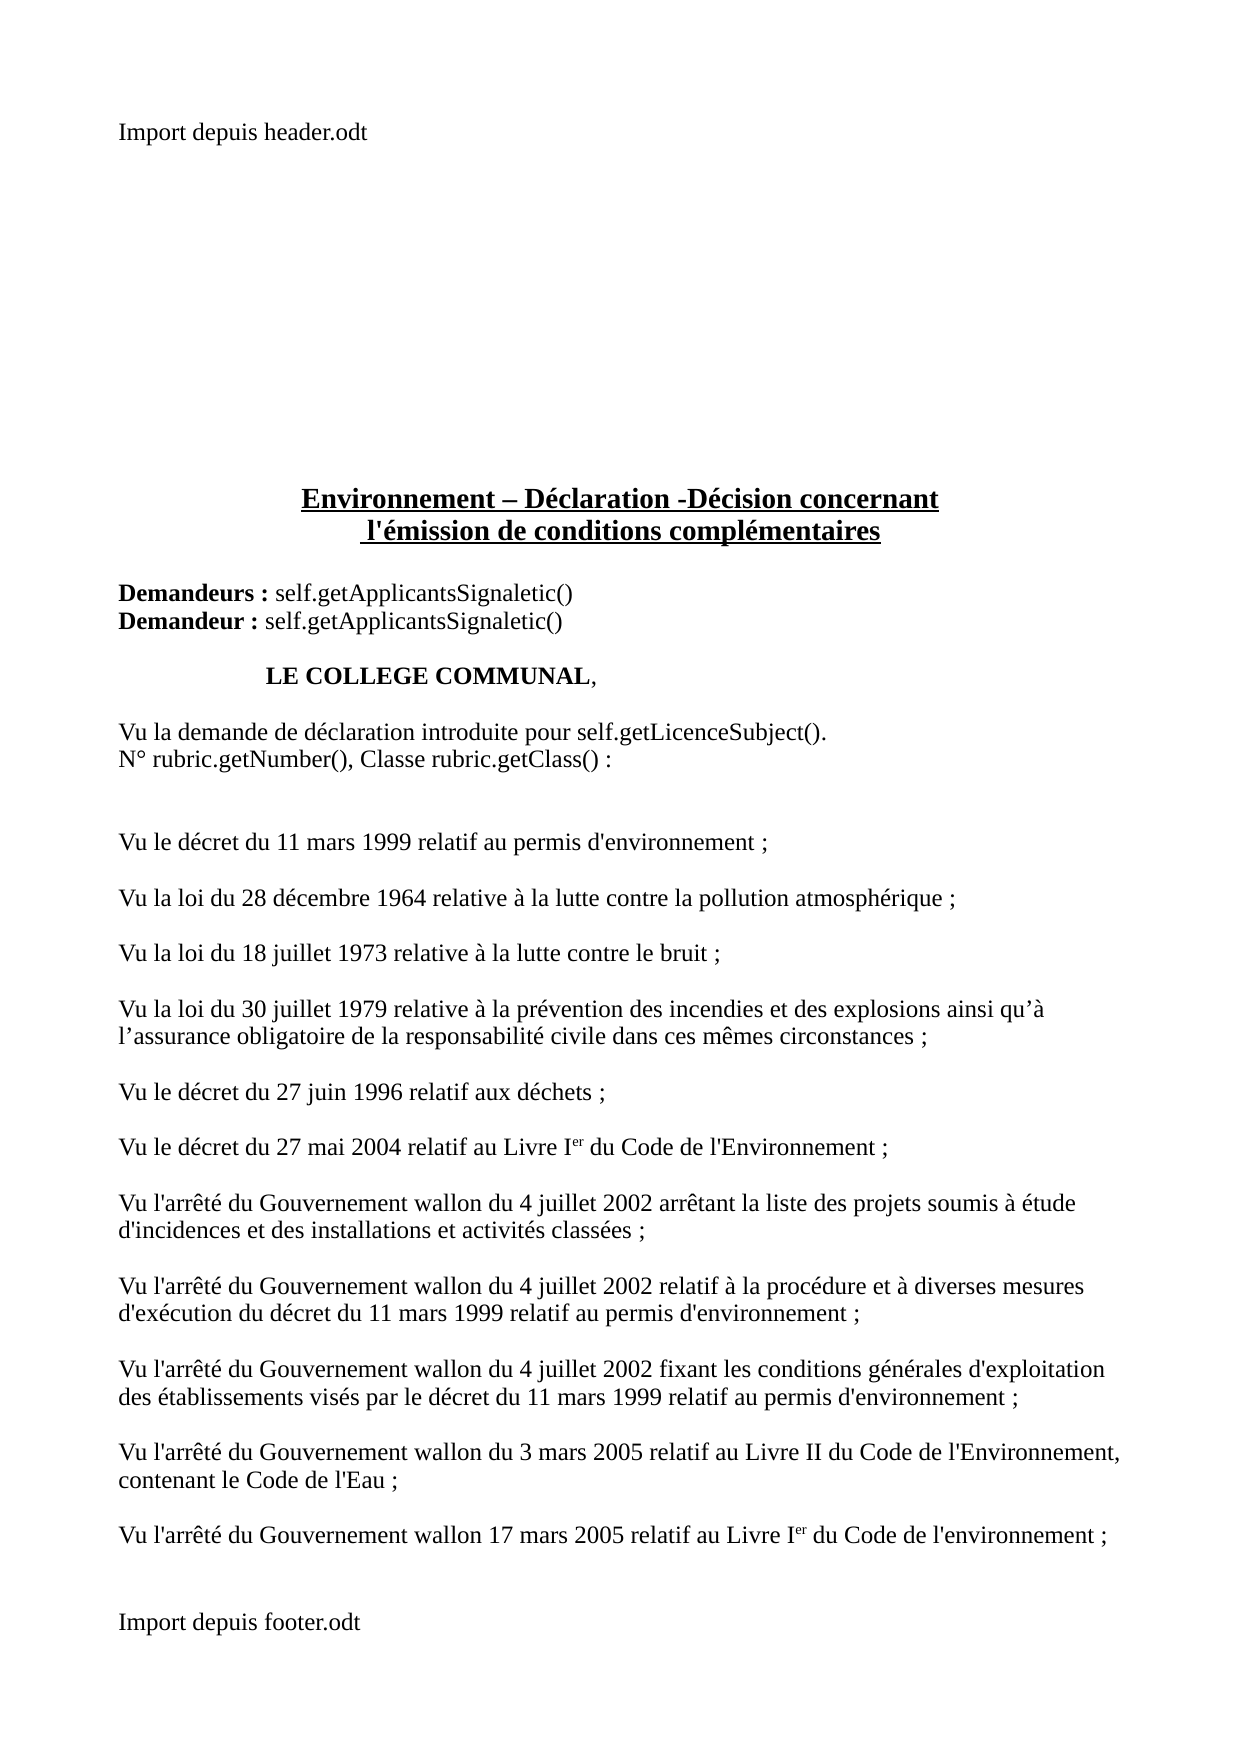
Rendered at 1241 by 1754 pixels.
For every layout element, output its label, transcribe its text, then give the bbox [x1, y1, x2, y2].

text Vu le décret du 11 mars 1999 relatif au permis d'environnement ; [118, 828, 1122, 856]
text Demandeurs : self.getApplicantsSignaletic() [118, 579, 1122, 607]
text LE COLLEGE COMMUNAL, [192, 662, 1122, 690]
text Vu l'arrêté du Gouvernement wallon 17 mars 2005 relatif au Livre Ier du Code de l'environnement ; [118, 1521, 1122, 1549]
text Vu l'arrêté du Gouvernement wallon du 3 mars 2005 relatif au Livre II du Code de l'Environnement, contenant le Code de l'Eau ; [118, 1438, 1122, 1493]
text Vu l'arrêté du Gouvernement wallon du 4 juillet 2002 arrêtant la liste des projets soumis à étude d'incidences et des installations et activités classées ; [118, 1189, 1122, 1244]
text Vu le décret du 27 mai 2004 relatif au Livre Ier du Code de l'Environnement ; [118, 1133, 1122, 1161]
title Environnement – Déclaration -Décision concernant [118, 482, 1122, 514]
text Vu la demande de déclaration introduite pour self.getLicenceSubject(). [118, 718, 1122, 745]
text Vu le décret du 27 juin 1996 relatif aux déchets ; [118, 1078, 1122, 1106]
title l'émission de conditions complémentaires [118, 514, 1122, 547]
text Vu la loi du 28 décembre 1964 relative à la lutte contre la pollution atmosphérique ; [118, 884, 1122, 912]
text Vu l'arrêté du Gouvernement wallon du 4 juillet 2002 relatif à la procédure et à diverses mesures d'exécution du décret du 11 mars 1999 relatif au permis d'environnement ; [118, 1272, 1122, 1327]
text Vu la loi du 30 juillet 1979 relative à la prévention des incendies et des explosions ainsi qu’à l’assurance obligatoire de la responsabilité civile dans ces mêmes circonstances ; [118, 995, 1122, 1050]
text Demandeur : self.getApplicantsSignaletic() [118, 607, 1122, 634]
text Vu l'arrêté du Gouvernement wallon du 4 juillet 2002 fixant les conditions générales d'exploitation des établissements visés par le décret du 11 mars 1999 relatif au permis d'environnement ; [118, 1355, 1122, 1410]
text Import depuis header.odt [118, 118, 539, 146]
text Vu la loi du 18 juillet 1973 relative à la lutte contre le bruit ; [118, 939, 1122, 967]
text N° rubric.getNumber(), Classe rubric.getClass() : [118, 745, 1122, 773]
